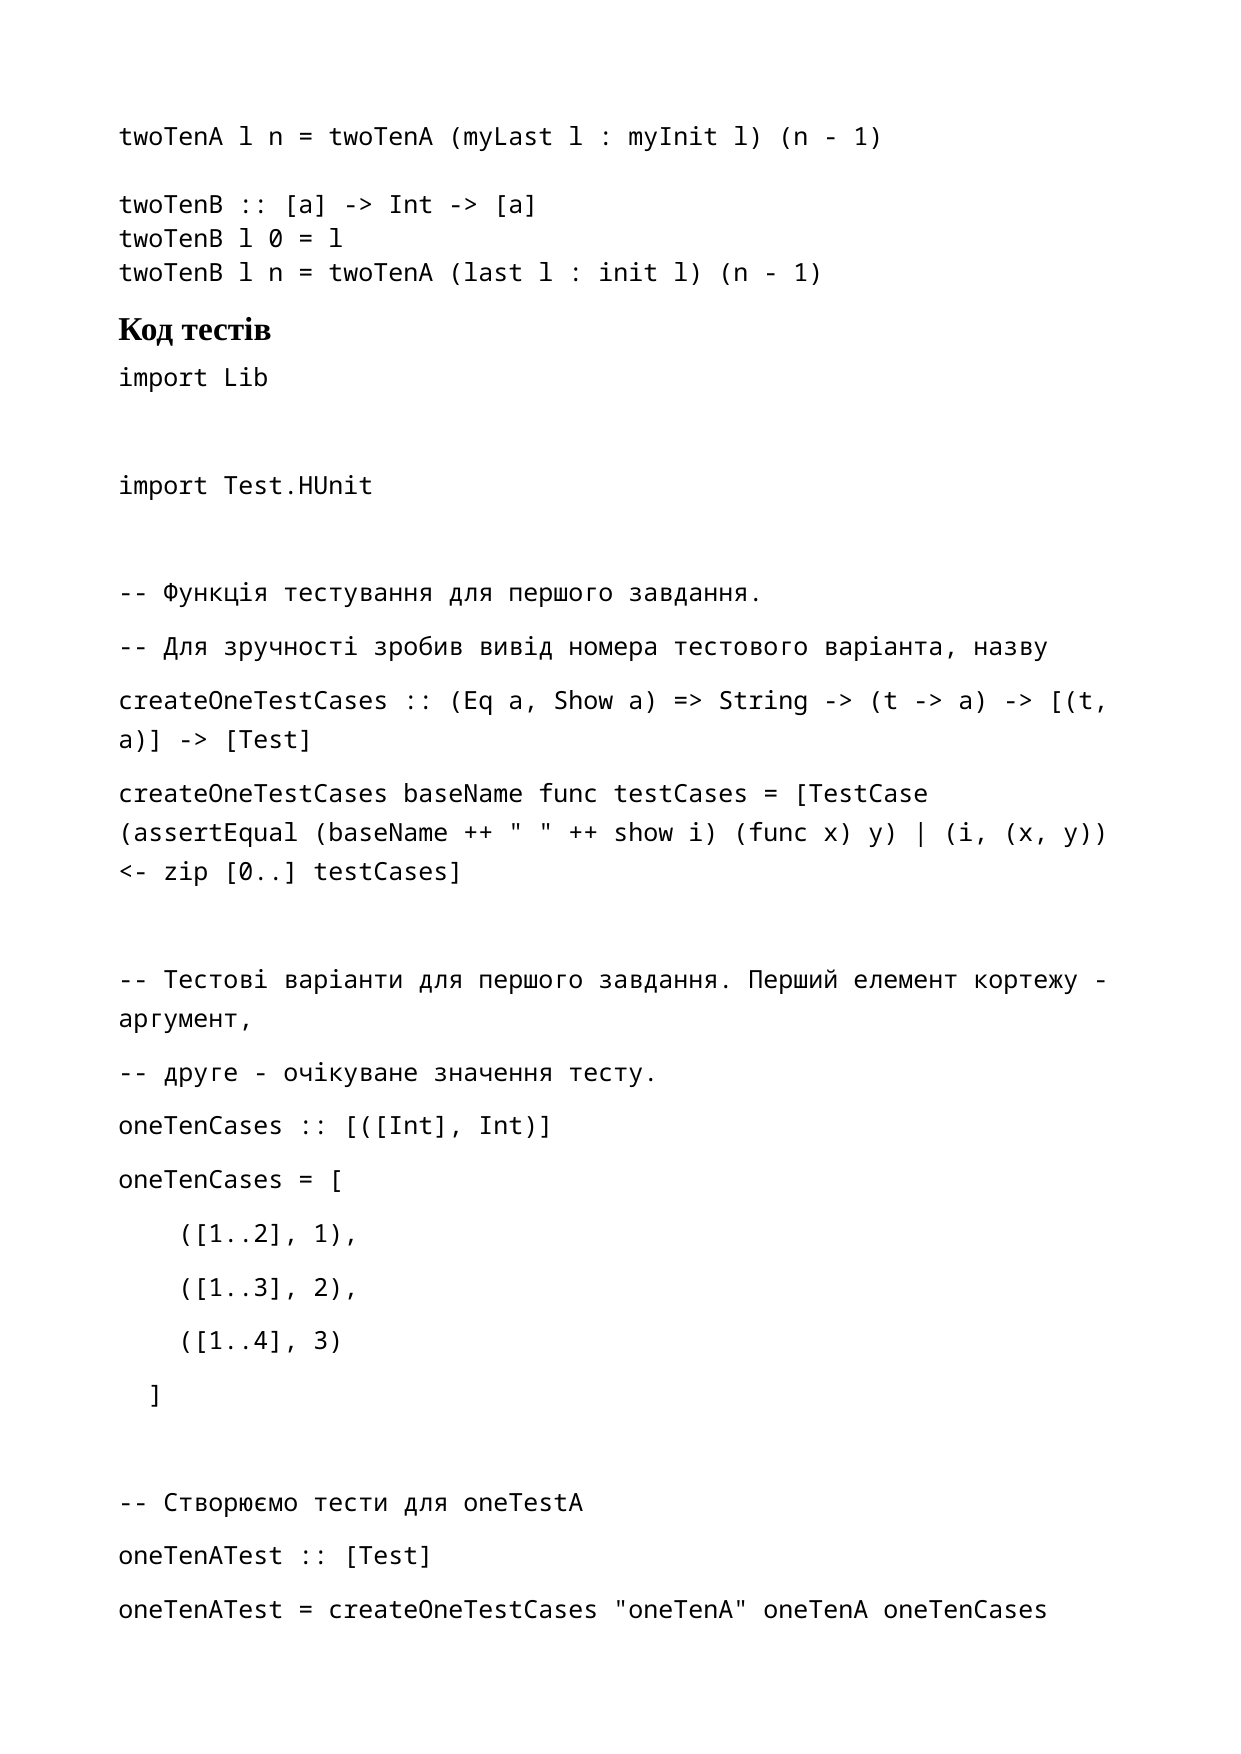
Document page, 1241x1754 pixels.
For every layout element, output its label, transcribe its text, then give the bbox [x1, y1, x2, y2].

text ([1..4], 3) [118, 1323, 1122, 1357]
text -- друге - очікуване значення тесту. [118, 1054, 1122, 1088]
text import Lib [118, 360, 1122, 394]
text -- Функція тестування для першого завдання. [118, 575, 1122, 609]
text oneTenCases = [ [118, 1162, 1122, 1196]
subtitle Код тестів [118, 309, 1122, 348]
text twoTenB l n = twoTenA (last l : init l) (n - 1) [118, 254, 1122, 288]
text import Test.HUnit [118, 468, 1122, 502]
text ([1..2], 1), [118, 1216, 1122, 1249]
text -- Створюємо тести для oneTestA [118, 1484, 1122, 1518]
text ([1..3], 2), [118, 1269, 1122, 1303]
text createOneTestCases :: (Eq a, Show a) => String -> (t -> a) -> [(t, a)] -> [Test] [118, 683, 1122, 756]
text createOneTestCases baseName func testCases = [TestCase (assertEqual (baseName ++ " " ++ show i) (func x) y) | (i, (x, y)) <- zip [0..] testCases] [118, 776, 1122, 888]
text -- Для зручності зробив вивід номера тестового варіанта, назву [118, 629, 1122, 663]
text twoTenA l n = twoTenA (myLast l : myInit l) (n - 1) [118, 118, 1122, 152]
text -- Тестові варіанти для першого завдання. Перший елемент кортежу - аргумент, [118, 961, 1122, 1034]
text twoTenB l 0 = l [118, 220, 1122, 254]
text oneTenATest = createOneTestCases "oneTenA" oneTenA oneTenCases [118, 1592, 1122, 1626]
text ] [118, 1377, 1122, 1411]
text oneTenATest :: [Test] [118, 1538, 1122, 1572]
text twoTenB :: [a] -> Int -> [a] [118, 186, 1122, 220]
text oneTenCases :: [([Int], Int)] [118, 1108, 1122, 1142]
